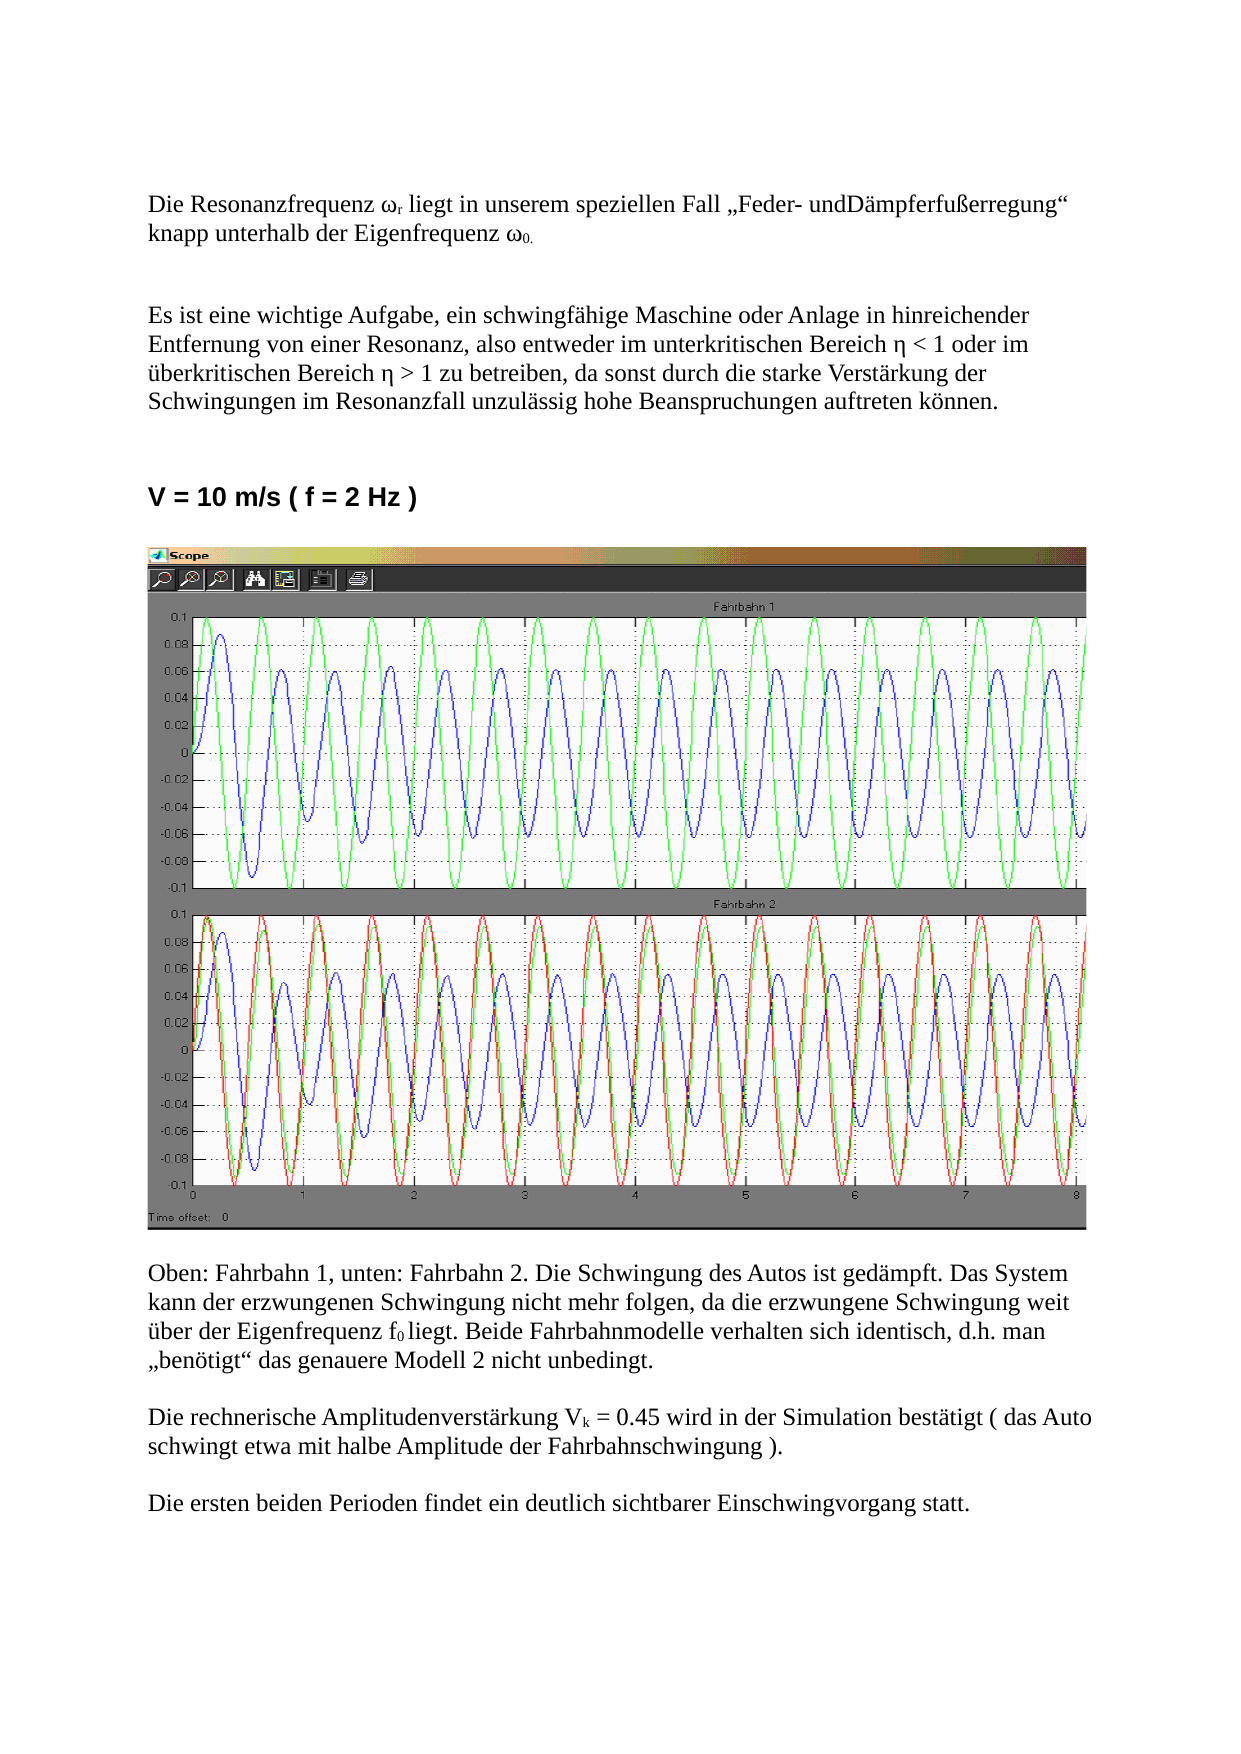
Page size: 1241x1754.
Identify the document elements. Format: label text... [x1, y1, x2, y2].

list Die Resonanzfrequenz ωr liegt in unserem speziellen Fall „Feder- undDämpferfußerregung“ knapp unterhalb der Eigenfrequenz ω0. [148, 189, 1093, 246]
text Die rechnerische Amplitudenverstärkung Vk = 0.45 wird in der Simulation bestätigt ( das Auto schwingt etwa mit halbe Amplitude der Fahrbahnschwingung ). [148, 1402, 1093, 1460]
text Die ersten beiden Perioden findet ein deutlich sichtbarer Einschwingvorgang statt. [148, 1488, 1093, 1517]
list Es ist eine wichtige Aufgabe, ein schwingfähige Maschine oder Anlage in hinreichender Entfernung von einer Resonanz, also entweder im unterkritischen Bereich η < 1 oder im überkritischen Bereich η > 1 zu betreiben, da sonst durch die starke Verstärkung der Schwingungen im Resonanzfall unzulässig hohe Beanspruchungen auftreten können. [148, 300, 1093, 415]
picture [147, 547, 1087, 1230]
text Oben: Fahrbahn 1, unten: Fahrbahn 2. Die Schwingung des Autos ist gedämpft. Das System kann der erzwungenen Schwingung nicht mehr folgen, da die erzwungene Schwingung weit über der Eigenfrequenz f0 liegt. Beide Fahrbahnmodelle verhalten sich identisch, d.h. man „benötigt“ das genauere Modell 2 nicht unbedingt. [148, 1258, 1093, 1373]
subtitle V = 10 m/s ( f = 2 Hz ) [148, 481, 1093, 513]
